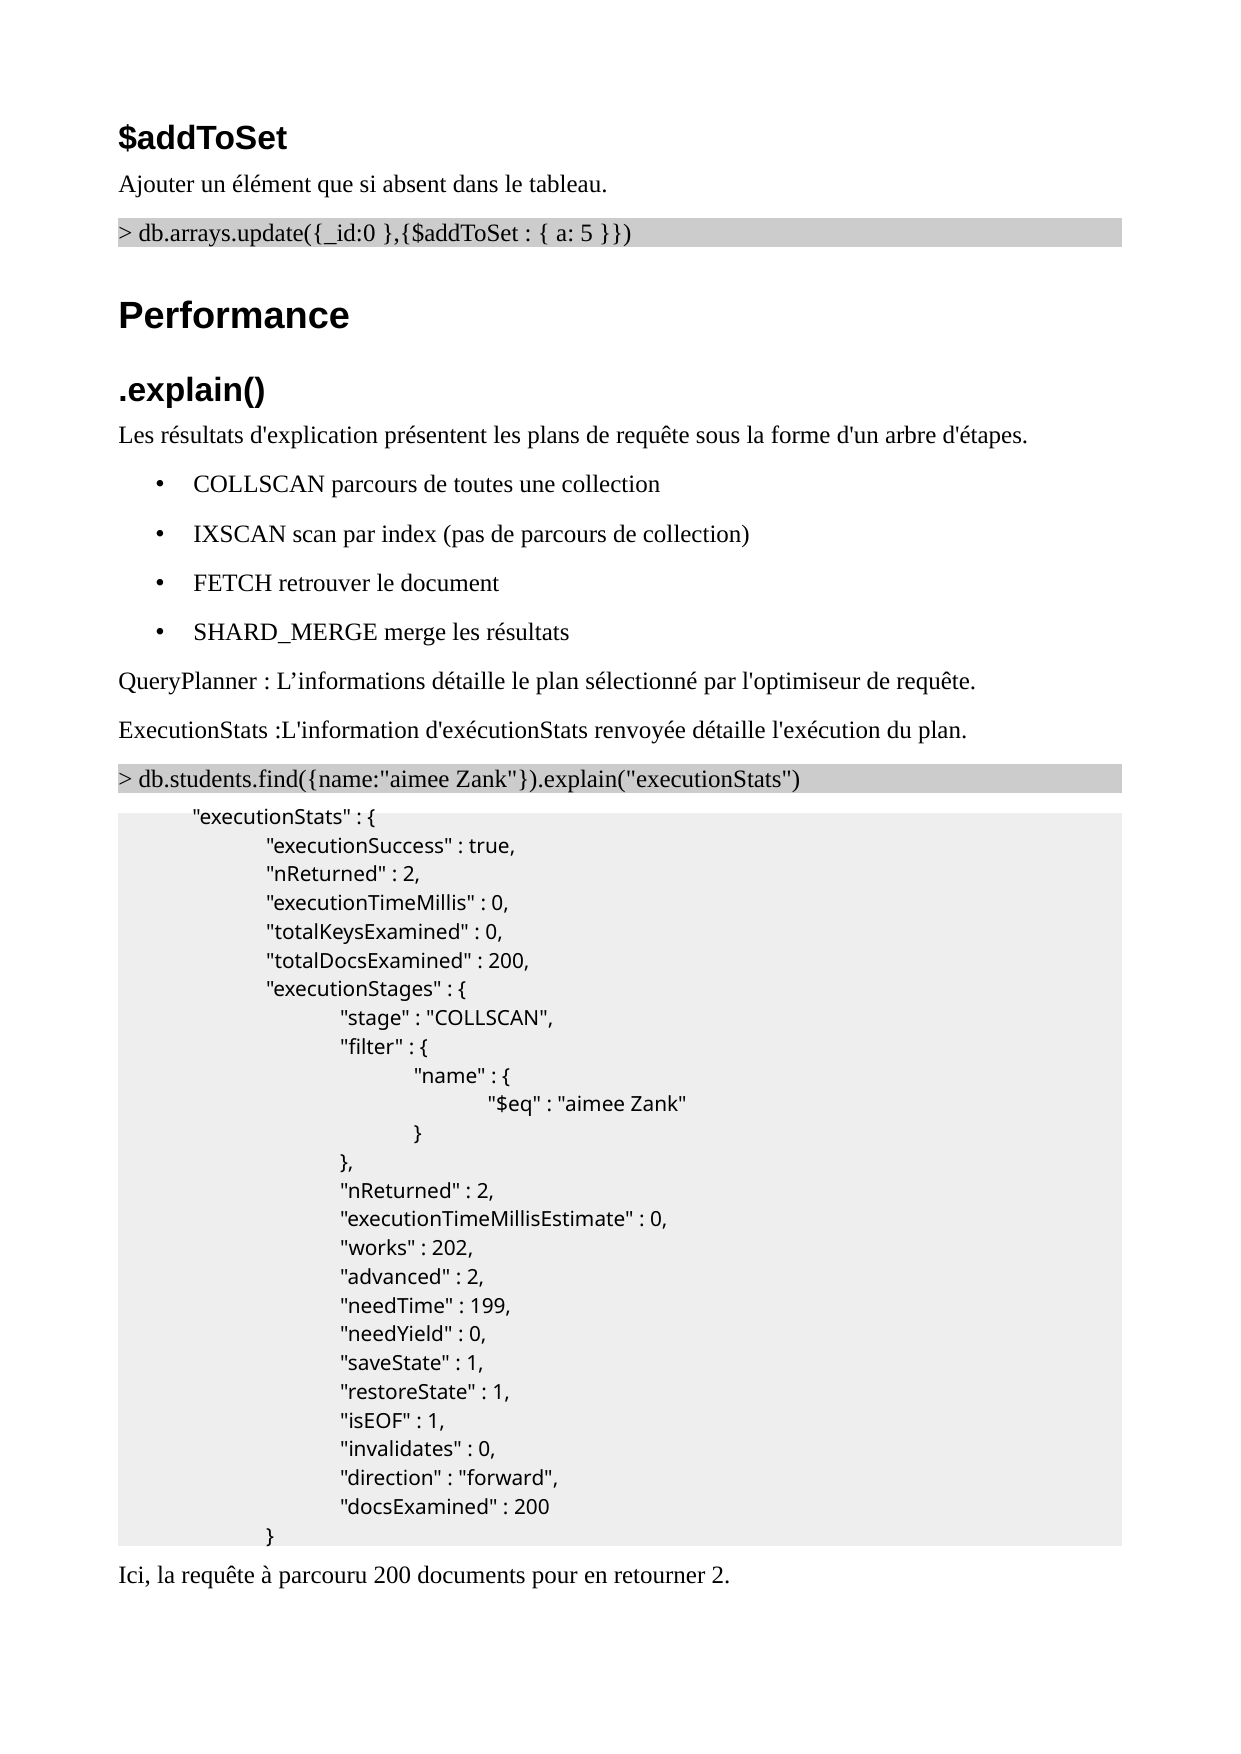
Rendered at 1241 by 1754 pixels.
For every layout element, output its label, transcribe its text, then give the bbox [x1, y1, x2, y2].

text "$eq" : "aimee Zank" [118, 1101, 528, 1115]
text "executionTimeMillis" : 0, [118, 899, 1122, 913]
text "isEOF" : 1, [118, 1417, 1122, 1431]
text "nReturned" : 2, [118, 871, 1122, 885]
text "name" : { [506, 1072, 1122, 1086]
text Ici, la requête à parcouru 200 documents pour en retourner 2. [118, 1561, 1122, 1589]
text "invalidates" : 0, [118, 1446, 1122, 1460]
subtitle $addToSet [118, 118, 1122, 157]
text "executionStages" : { [118, 986, 407, 1000]
text }, [118, 1158, 344, 1172]
text Ajouter un élément que si absent dans le tableau. [118, 169, 1122, 198]
text "name" : { [118, 1072, 506, 1086]
text "totalKeysExamined" : 0, [118, 928, 347, 942]
text Les résultats d'explication présentent les plans de requête sous la forme d'un arbre d'étapes. [118, 421, 1122, 449]
text "nReturned" : 2, [118, 1187, 1122, 1201]
text "filter" : { [118, 1043, 423, 1057]
list SHARD_MERGE merge les résultats [156, 617, 1122, 646]
text "docsExamined" : 200 [118, 1503, 1122, 1517]
text "saveState" : 1, [118, 1359, 1122, 1373]
text "executionSuccess" : true, [118, 842, 1122, 856]
text "executionStats" : { [371, 813, 1122, 827]
list COLLSCAN parcours de toutes une collection [156, 469, 1122, 498]
text ExecutionStats :L'information d'exécutionStats renvoyée détaille l'exécution du plan. [118, 715, 1122, 744]
text "executionStages" : { [408, 986, 1122, 1000]
text "needTime" : 199, [118, 1302, 1122, 1316]
text "totalDocsExamined" : 200, [118, 957, 1122, 971]
text "filter" : { [423, 1043, 1122, 1057]
text "totalKeysExamined" : 0, [348, 928, 1122, 942]
text "works" : 202, [118, 1244, 1122, 1258]
text } [417, 1129, 1122, 1143]
text "direction" : "forward", [118, 1474, 1122, 1488]
text }, [344, 1158, 1122, 1172]
text } [118, 1129, 417, 1143]
list IXSCAN scan par index (pas de parcours de collection) [156, 519, 1122, 547]
text "stage" : "COLLSCAN", [388, 1014, 1122, 1028]
text } [118, 1532, 270, 1546]
subtitle Performance [118, 292, 1122, 336]
text "executionStats" : { [118, 813, 371, 827]
text QueryPlanner : L’informations détaille le plan sélectionné par l'optimiseur de requête. [118, 666, 1122, 694]
subtitle .explain() [118, 369, 1122, 408]
text } [270, 1532, 1122, 1546]
text "advanced" : 2, [118, 1273, 1122, 1287]
text "$eq" : "aimee Zank" [530, 1101, 1122, 1115]
text "needYield" : 0, [118, 1331, 1122, 1345]
list FETCH retrouver le document [156, 568, 1122, 596]
text "restoreState" : 1, [118, 1388, 1122, 1402]
text "stage" : "COLLSCAN", [118, 1014, 386, 1028]
text "executionTimeMillisEstimate" : 0, [118, 1216, 1122, 1230]
text > db.arrays.update({_id:0 },{$addToSet : { a: 5 }}) [632, 218, 1122, 247]
text > db.students.find({name:"aimee Zank"}).explain("executionStats") [800, 764, 1122, 793]
